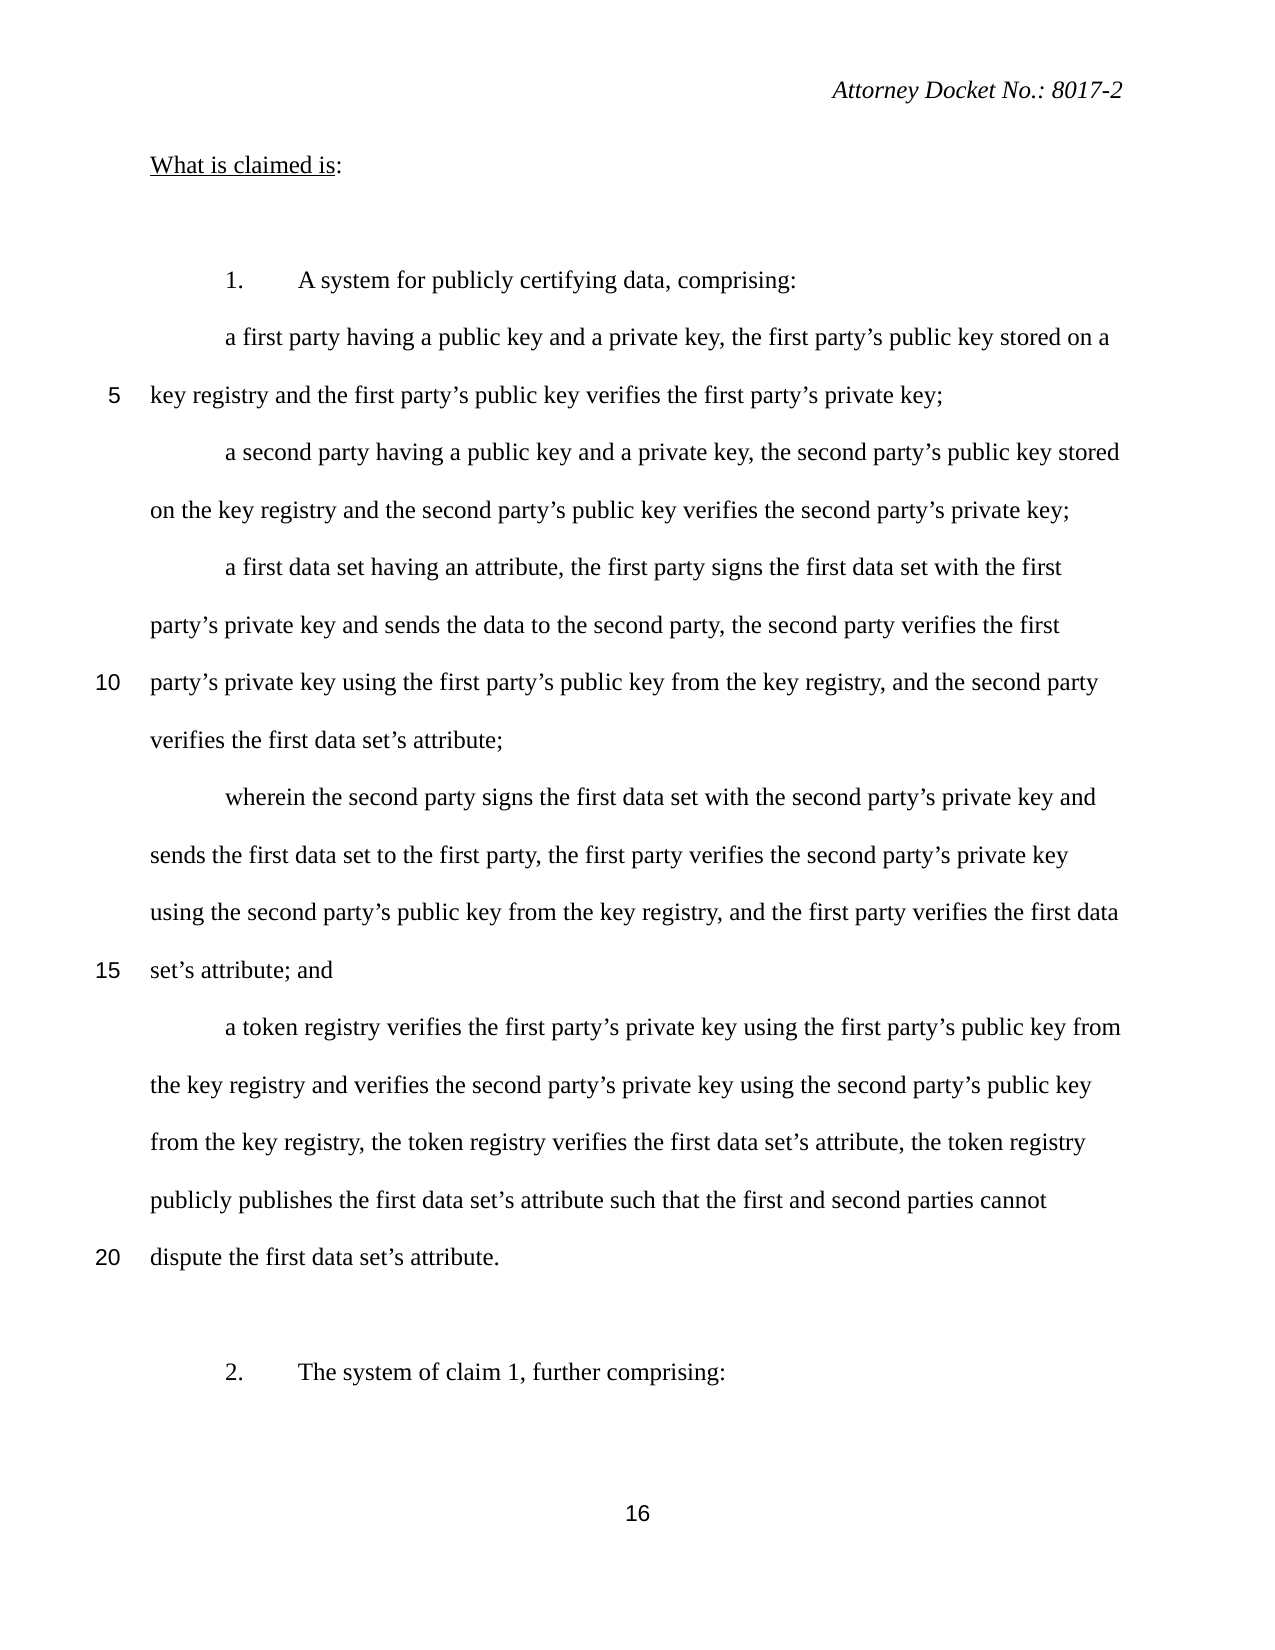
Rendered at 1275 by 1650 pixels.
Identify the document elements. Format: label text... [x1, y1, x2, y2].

text wherein the second party signs the first data set with the second party’s private key and sends the first data set to the first party, the first party verifies the second party’s private key using the second party’s public key from the key registry, and the first party verifies the first data set’s attribute; and [150, 782, 1125, 984]
text 2. The system of claim 1, further comprising: [150, 1357, 1125, 1386]
text a first party having a public key and a private key, the first party’s public key stored on a key registry and the first party’s public key verifies the first party’s private key; [150, 322, 1125, 409]
text a token registry verifies the first party’s private key using the first party’s public key from the key registry and verifies the second party’s private key using the second party’s public key from the key registry, the token registry verifies the first data set’s attribute, the token registry publicly publishes the first data set’s attribute such that the first and second parties cannot dispute the first data set’s attribute. [150, 1012, 1125, 1271]
text a second party having a public key and a private key, the second party’s public key stored on the key registry and the second party’s public key verifies the second party’s private key; [150, 437, 1125, 524]
text What is claimed is: [150, 150, 1125, 179]
text 1. A system for publicly certifying data, comprising: [150, 265, 1125, 294]
text a first data set having an attribute, the first party signs the first data set with the first party’s private key and sends the data to the second party, the second party verifies the first party’s private key using the first party’s public key from the key registry, and the second party verifies the first data set’s attribute; [150, 552, 1125, 754]
